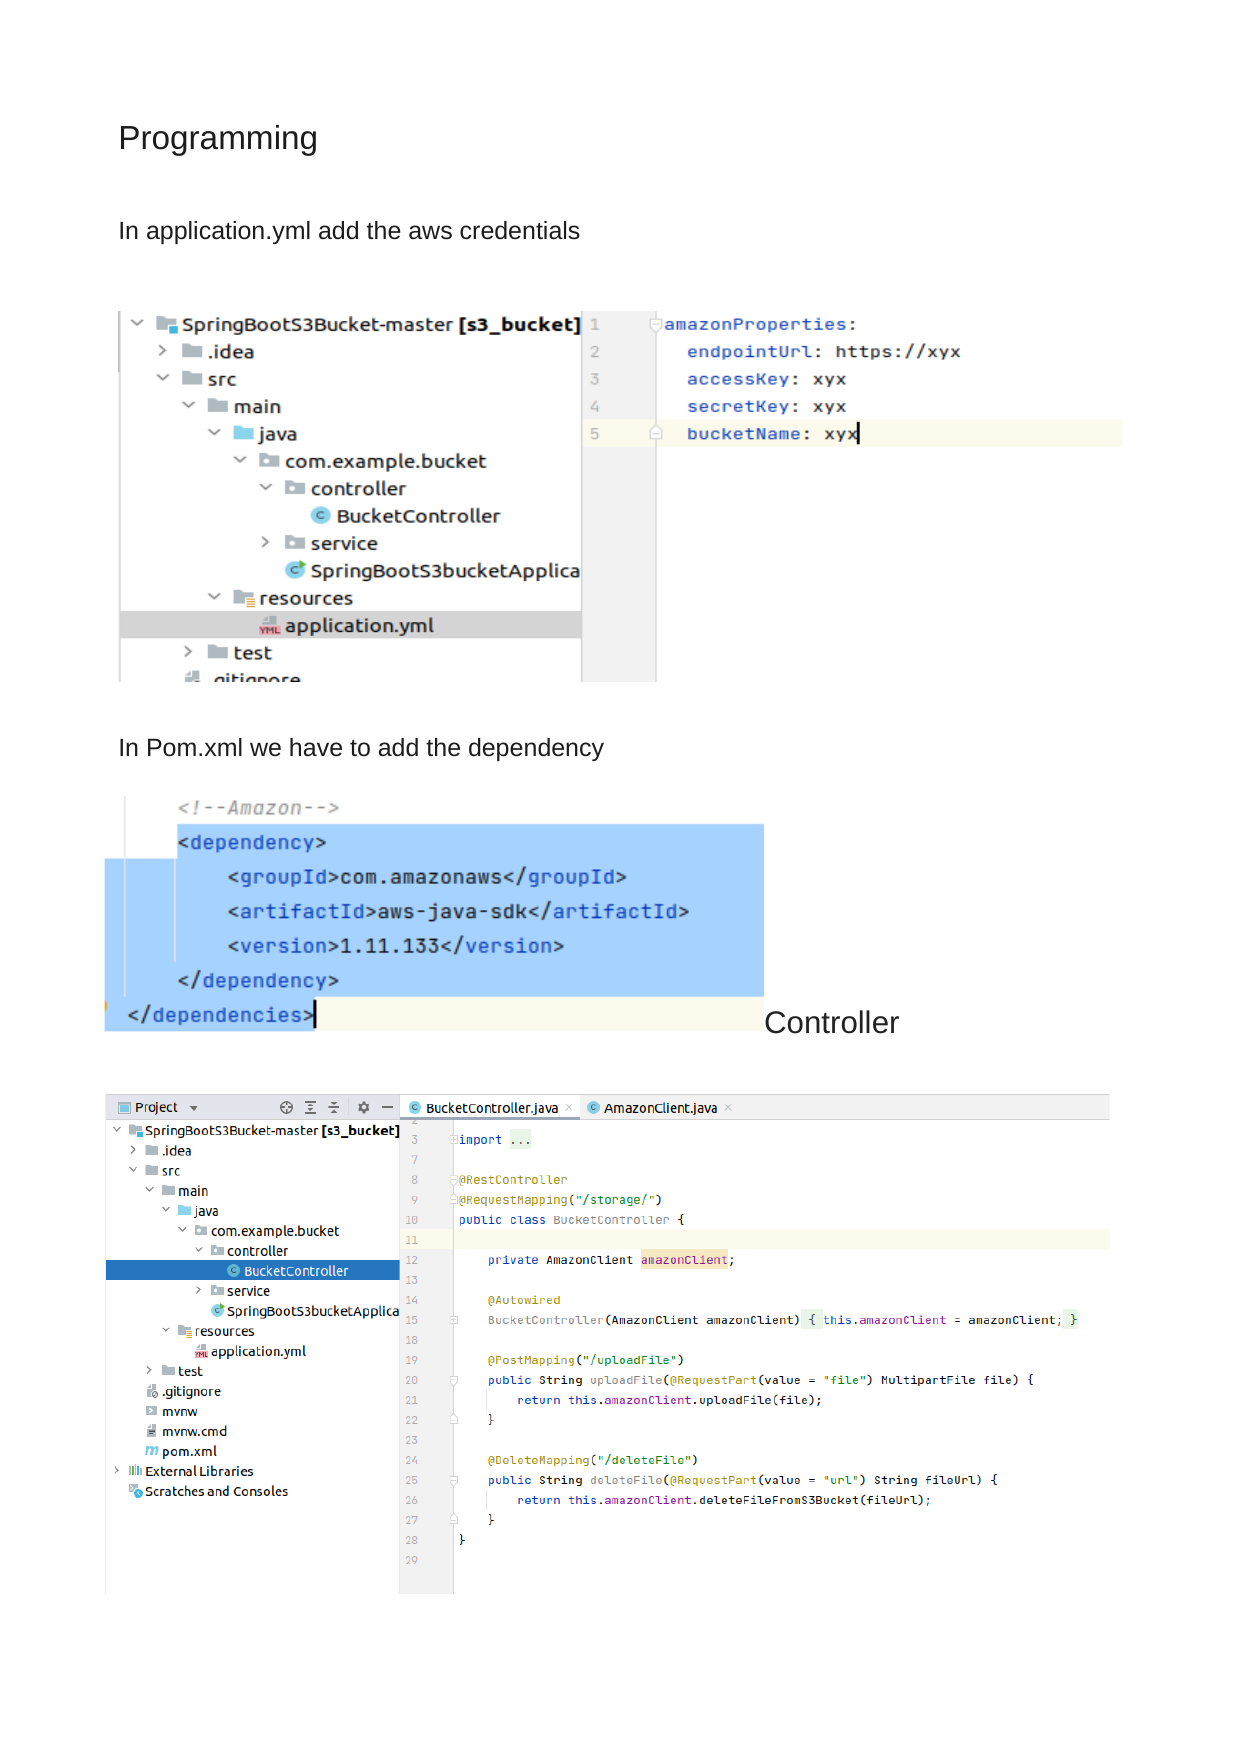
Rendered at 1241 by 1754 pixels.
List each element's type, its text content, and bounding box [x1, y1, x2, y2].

subtitle Programming [118, 118, 1122, 157]
picture [104, 796, 764, 1041]
text In Pom.xml we have to add the dependency [118, 732, 1122, 761]
text Controller [764, 1004, 1122, 1040]
text In application.yml add the aws credentials [118, 216, 1122, 245]
picture [105, 1094, 1110, 1594]
picture [118, 311, 1123, 682]
